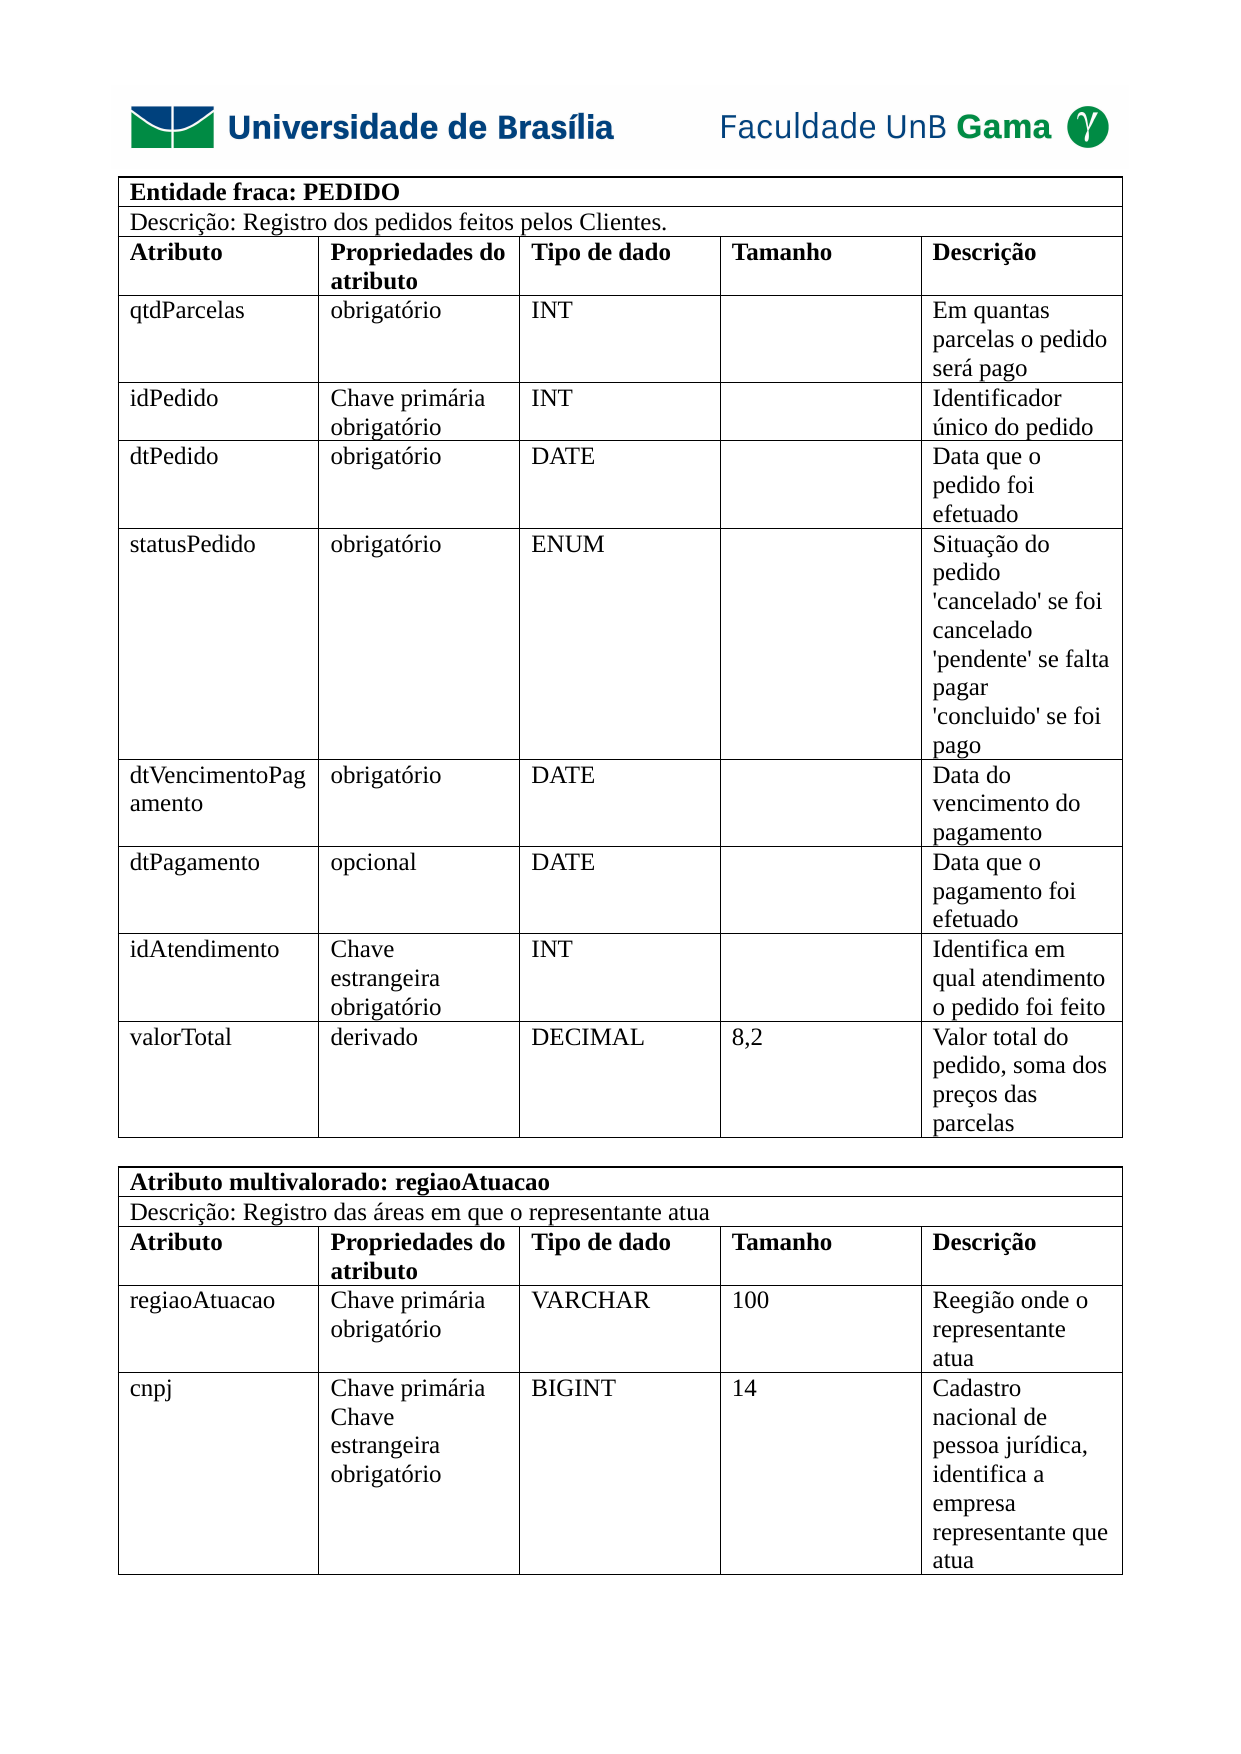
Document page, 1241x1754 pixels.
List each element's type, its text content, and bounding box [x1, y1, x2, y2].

table_cell Atributo [119, 1227, 318, 1284]
table_cell Data que o pedido foi efetuado [922, 441, 1122, 528]
table_cell DATE [520, 760, 720, 846]
table_cell dtVencimentoPagamento [119, 760, 318, 846]
table_cell 8,2 [721, 1022, 921, 1137]
table_cell DATE [520, 441, 720, 528]
table_cell [721, 296, 921, 382]
table_cell Valor total do pedido, soma dos preços das parcelas [922, 1022, 1122, 1137]
table_cell Chave primária Chave estrangeira obrigatório [319, 1373, 519, 1574]
table_cell VARCHAR [520, 1286, 720, 1372]
table_cell [721, 934, 921, 1021]
picture [110, 85, 1130, 169]
table_cell Tipo de dado [520, 1227, 720, 1284]
table_cell Descrição [922, 1227, 1122, 1284]
table_cell [721, 847, 921, 933]
table_cell Identifica em qual atendimento o pedido foi feito [922, 934, 1122, 1021]
table_cell [721, 383, 921, 440]
table_cell derivado [319, 1022, 519, 1137]
table_cell Chave primária obrigatório [319, 1286, 519, 1372]
table_cell obrigatório [319, 760, 519, 846]
table_cell Data que o pagamento foi efetuado [922, 847, 1122, 933]
table_cell Tamanho [721, 237, 921, 294]
table_cell 14 [721, 1373, 921, 1574]
table_cell INT [520, 934, 720, 1021]
table_cell qtdParcelas [119, 296, 318, 382]
table_cell Data do vencimento do pagamento [922, 760, 1122, 846]
table_cell Cadastro nacional de pessoa jurídica, identifica a empresa representante que atua [922, 1373, 1122, 1574]
table_cell Chave primária obrigatório [319, 383, 519, 440]
table_cell Propriedades do atributo [319, 237, 519, 294]
table_cell valorTotal [119, 1022, 318, 1137]
table_cell ENUM [520, 529, 720, 759]
table_cell INT [520, 296, 720, 382]
table_cell [721, 760, 921, 846]
table_cell regiaoAtuacao [119, 1286, 318, 1372]
table_cell Chave estrangeira obrigatório [319, 934, 519, 1021]
table_cell [721, 441, 921, 528]
table_cell Identificador único do pedido [922, 383, 1122, 440]
table_cell obrigatório [319, 441, 519, 528]
table_cell idPedido [119, 383, 318, 440]
table_cell idAtendimento [119, 934, 318, 1021]
table_cell Atributo [119, 237, 318, 294]
table_cell Tamanho [721, 1227, 921, 1284]
table_cell Em quantas parcelas o pedido será pago [922, 296, 1122, 382]
table_cell DECIMAL [520, 1022, 720, 1137]
table_cell INT [520, 383, 720, 440]
table_cell Descrição: Registro das áreas em que o representante atua [119, 1197, 1122, 1226]
table_cell opcional [319, 847, 519, 933]
table_cell 100 [721, 1286, 921, 1372]
table_cell BIGINT [520, 1373, 720, 1574]
table_header Atributo multivalorado: regiaoAtuacao [119, 1168, 1122, 1196]
table_header Entidade fraca: PEDIDO [119, 178, 1122, 206]
table_cell Reegião onde o representante atua [922, 1286, 1122, 1372]
table_cell DATE [520, 847, 720, 933]
table_cell Situação do pedido 'cancelado' se foi cancelado 'pendente' se falta pagar 'concluido' se foi pago [922, 529, 1122, 759]
table_cell statusPedido [119, 529, 318, 759]
table_cell dtPedido [119, 441, 318, 528]
table_cell Propriedades do atributo [319, 1227, 519, 1284]
table_cell Descrição: Registro dos pedidos feitos pelos Clientes. [119, 207, 1122, 236]
table_cell Tipo de dado [520, 237, 720, 294]
table_cell cnpj [119, 1373, 318, 1574]
table_cell obrigatório [319, 529, 519, 759]
table_cell dtPagamento [119, 847, 318, 933]
table_cell [721, 529, 921, 759]
table_cell Descrição [922, 237, 1122, 294]
table_cell obrigatório [319, 296, 519, 382]
